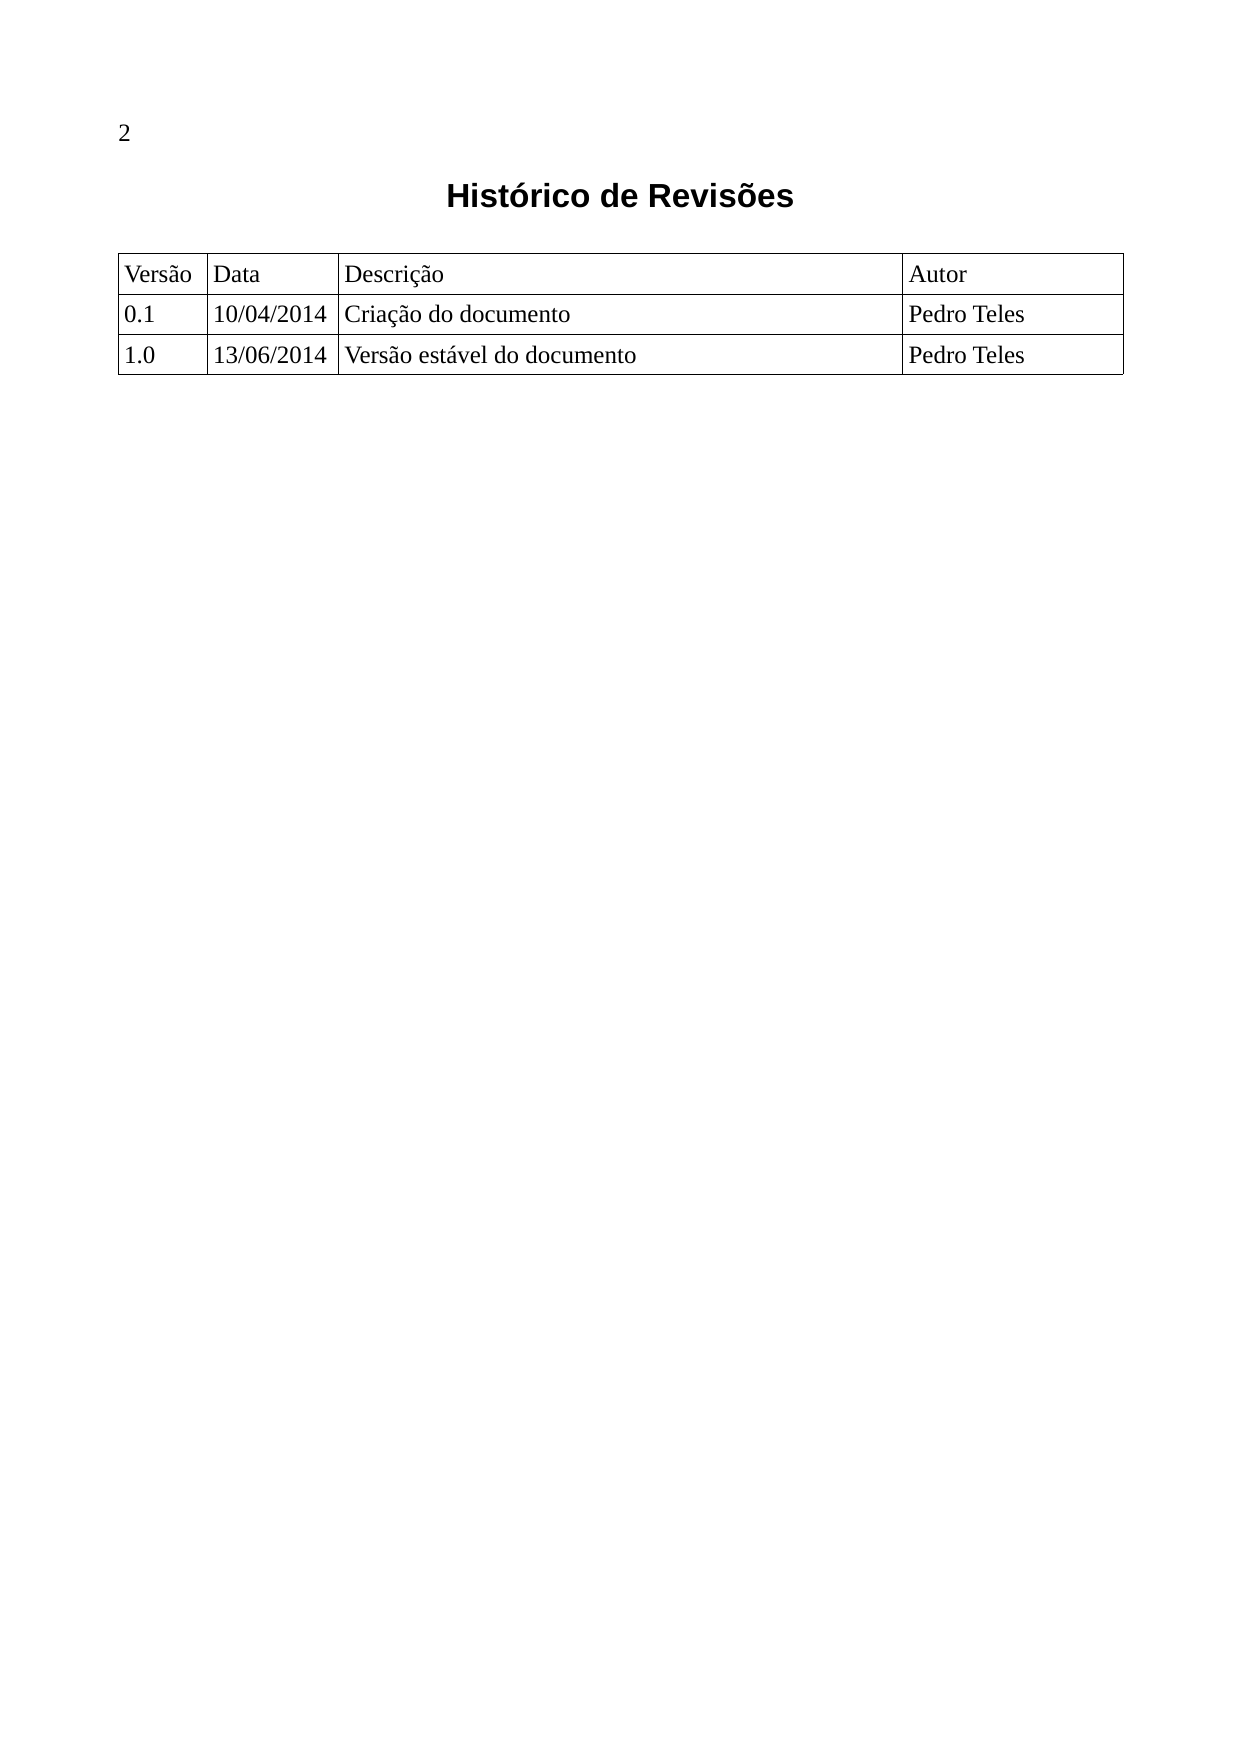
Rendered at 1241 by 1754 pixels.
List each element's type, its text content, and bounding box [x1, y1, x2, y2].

text Histórico de Revisões [118, 176, 1122, 215]
table_header Versão [119, 254, 207, 293]
table_header Autor [903, 254, 1123, 293]
table_cell 10/04/2014 [208, 295, 338, 334]
table_cell Versão estável do documento [339, 335, 902, 374]
table_cell 13/06/2014 [208, 335, 338, 374]
table_cell 1.0 [119, 335, 207, 374]
table_cell Pedro Teles [903, 335, 1123, 374]
table_cell Criação do documento [339, 295, 902, 334]
table_header Data [208, 254, 338, 293]
table_header Descrição [339, 254, 902, 293]
table_cell 0.1 [119, 295, 207, 334]
table_cell Pedro Teles [903, 295, 1123, 334]
